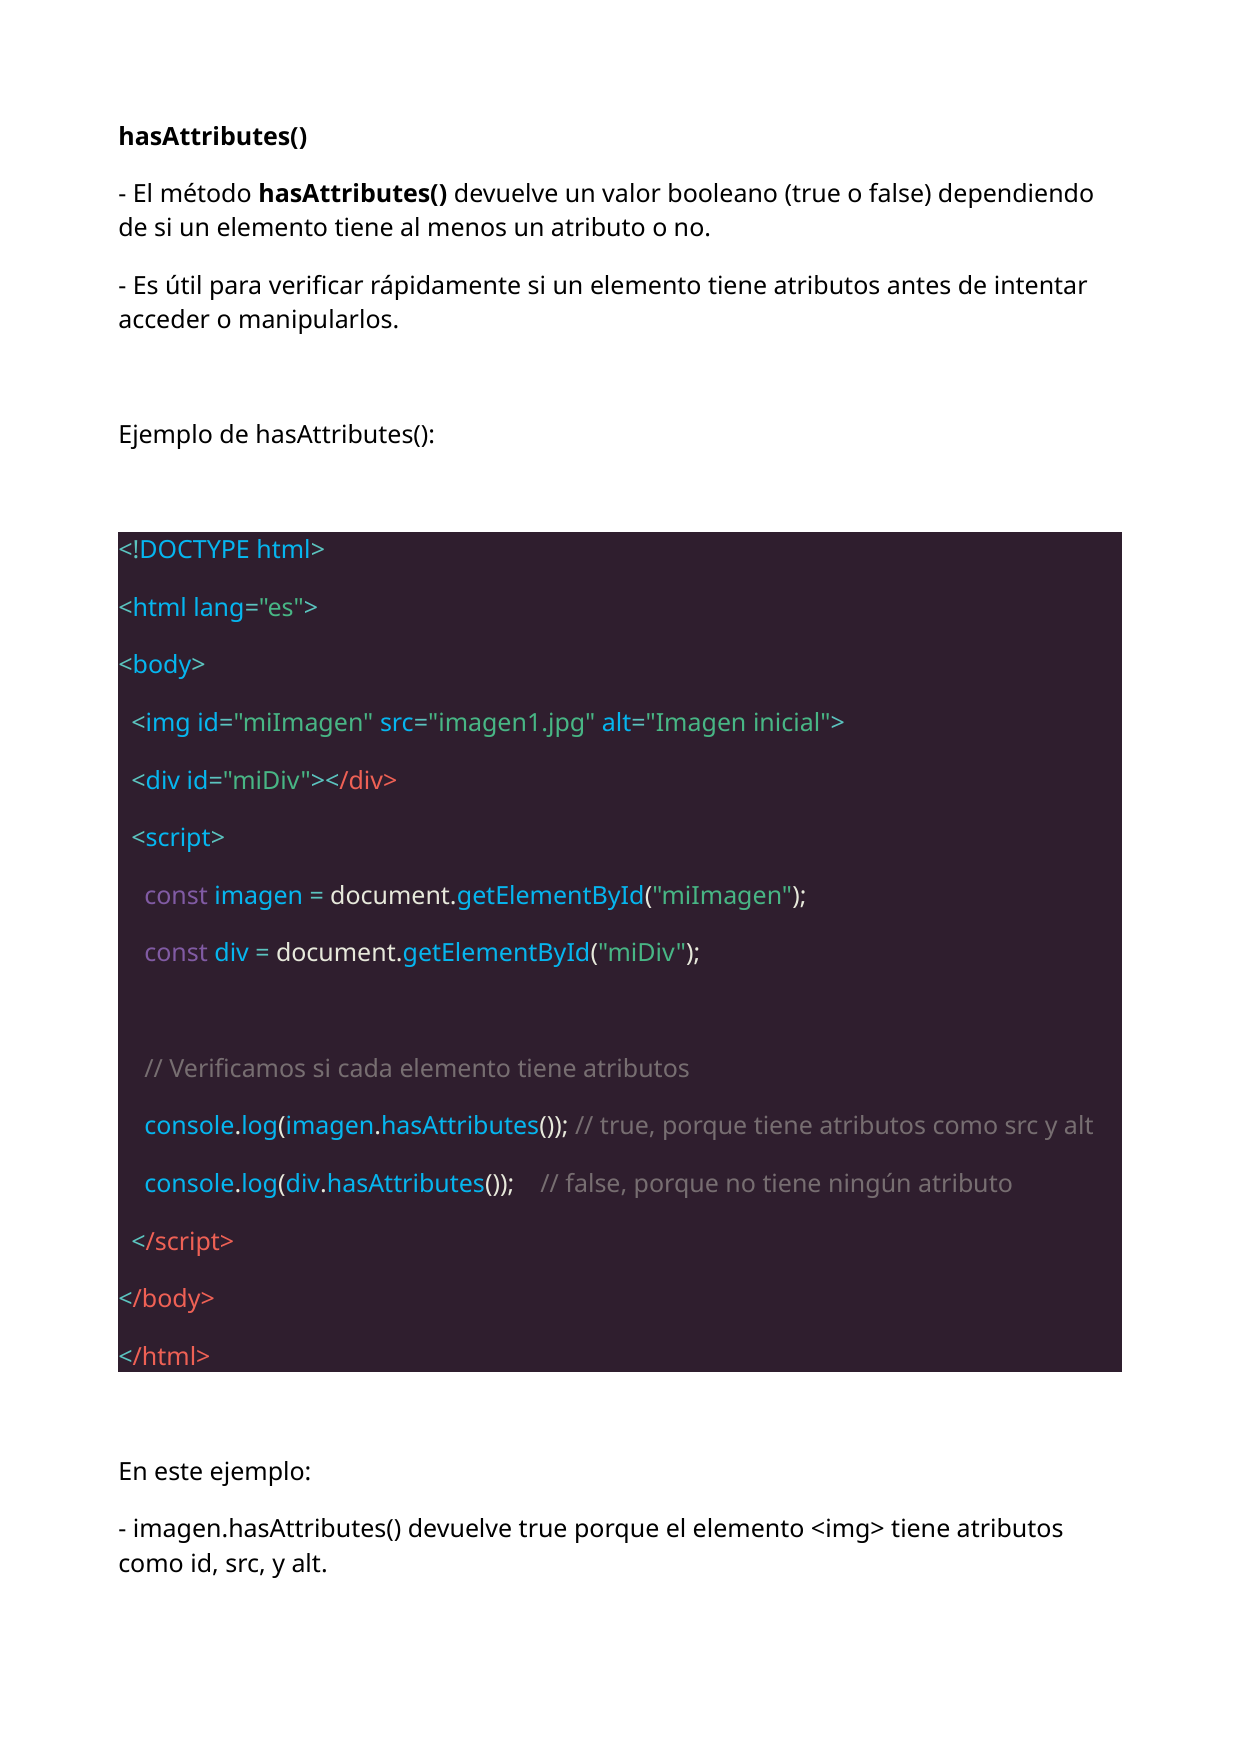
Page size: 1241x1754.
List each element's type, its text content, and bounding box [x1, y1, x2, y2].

text console.log(imagen.hasAttributes()); // true, porque tiene atributos como src y alt [118, 1108, 1122, 1142]
text const div = document.getElementById("miDiv"); [118, 935, 1122, 969]
text <img id="miImagen" src="imagen1.jpg" alt="Imagen inicial"> [118, 705, 1122, 739]
text <script> [118, 820, 1122, 854]
text </body> [118, 1281, 1122, 1315]
text console.log(div.hasAttributes()); // false, porque no tiene ningún atributo [118, 1166, 1122, 1199]
text // Verificamos si cada elemento tiene atributos [118, 1050, 1122, 1084]
text hasAttributes() [118, 118, 1122, 152]
text - Es útil para verificar rápidamente si un elemento tiene atributos antes de intentar acceder o manipularlos. [118, 267, 1122, 336]
text <html lang="es"> [118, 589, 1122, 623]
text En este ejemplo: [118, 1453, 1122, 1488]
text <div id="miDiv"></div> [118, 762, 1122, 796]
text <body> [118, 647, 1122, 681]
text Ejemplo de hasAttributes(): [118, 417, 1122, 451]
text const imagen = document.getElementById("miImagen"); [118, 877, 1122, 912]
text - imagen.hasAttributes() devuelve true porque el elemento <img> tiene atributos como id, src, y alt. [118, 1511, 1122, 1579]
text <!DOCTYPE html> [118, 532, 1122, 566]
text </script> [118, 1223, 1122, 1257]
text - El método hasAttributes() devuelve un valor booleano (true o false) dependiendo de si un elemento tiene al menos un atributo o no. [118, 176, 1122, 244]
text </html> [118, 1338, 1122, 1372]
